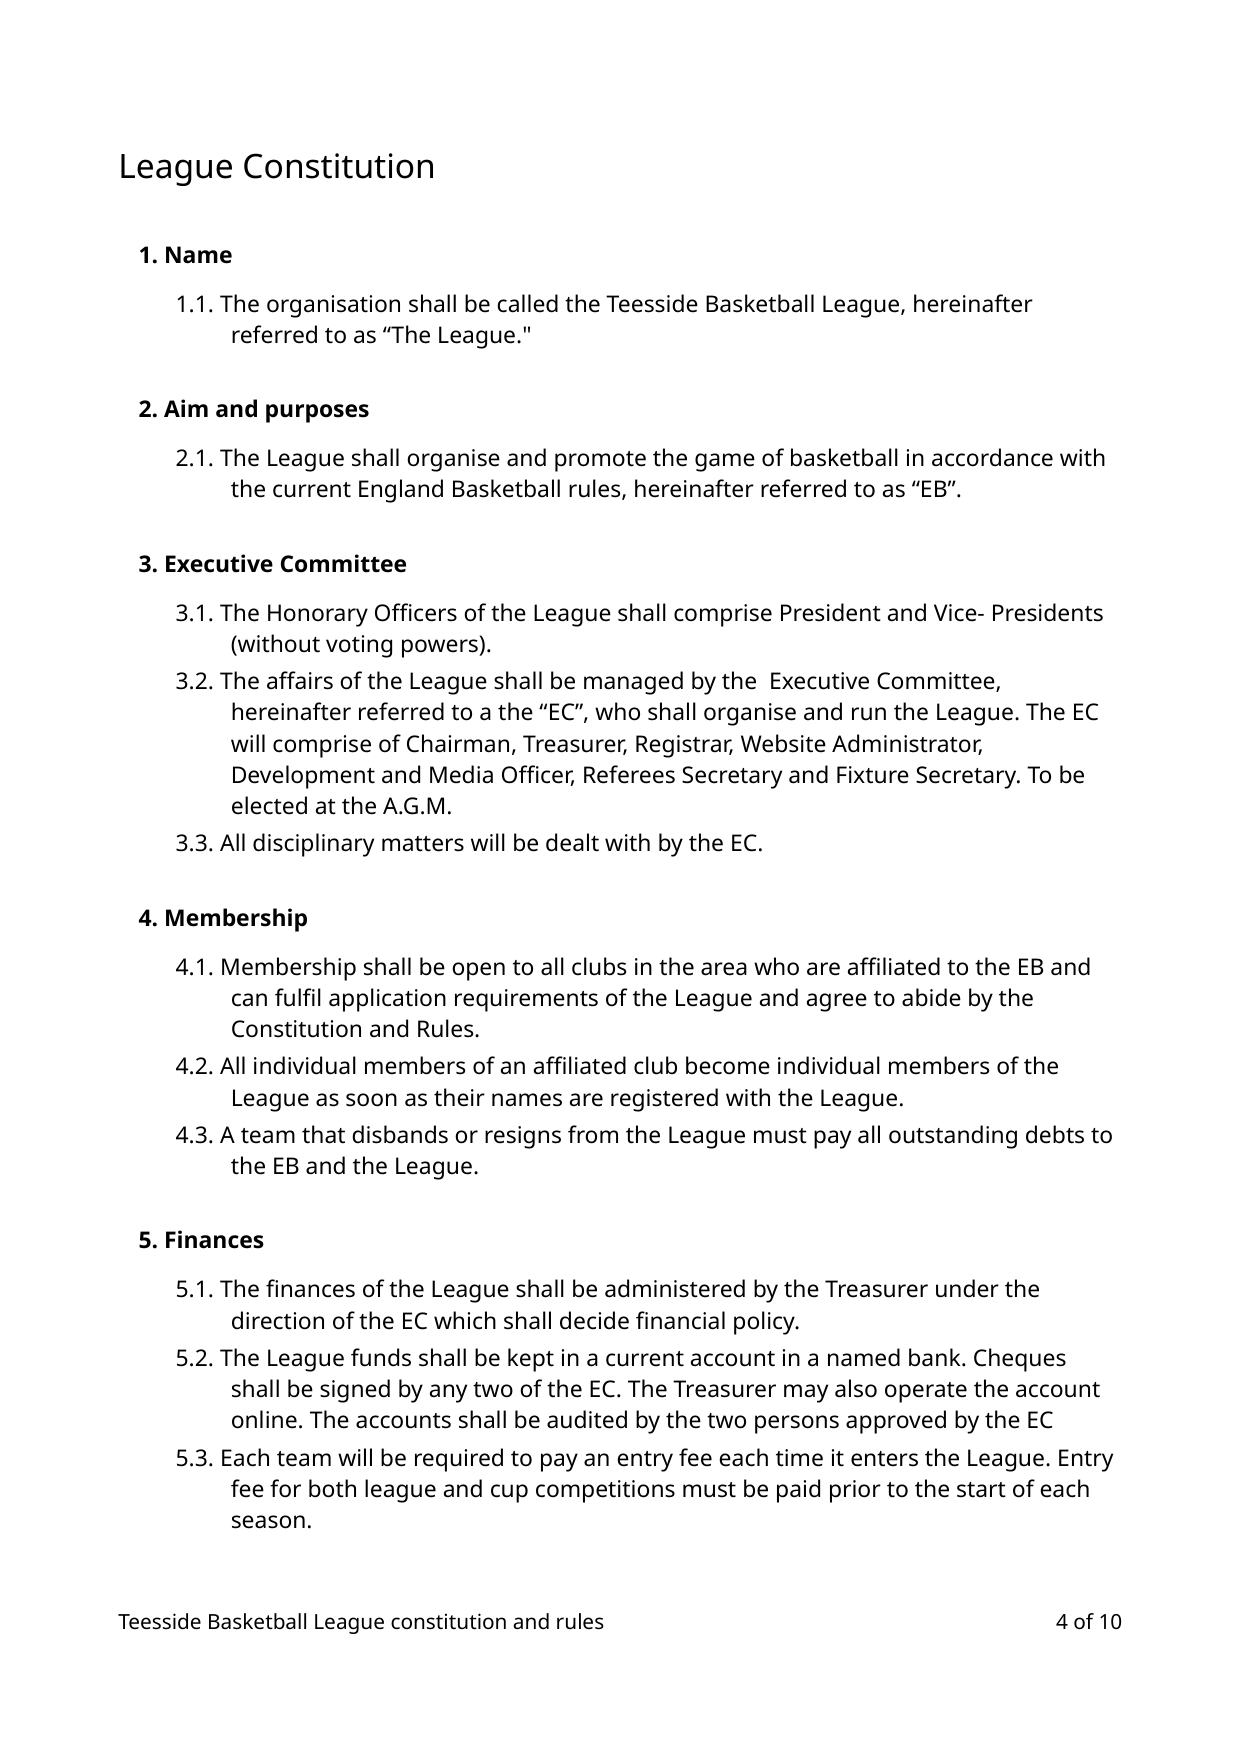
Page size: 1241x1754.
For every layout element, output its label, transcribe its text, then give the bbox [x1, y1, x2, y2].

list The organisation shall be called the Teesside Basketball League, hereinafter referred to as “The League." [175, 287, 1122, 350]
list Finances [138, 1224, 1122, 1256]
list The affairs of the League shall be managed by the Executive Committee, hereinafter referred to a the “EC”, who shall organise and run the League. The EC will comprise of Chairman, Treasurer, Registrar, Website Administrator, Development and Media Officer, Referees Secretary and Fixture Secretary. To be elected at the A.G.M. [175, 665, 1122, 821]
list Each team will be required to pay an entry fee each time it enters the League. Entry fee for both league and cup competitions must be paid prior to the start of each season. [175, 1441, 1122, 1535]
list The League shall organise and promote the game of basketball in accordance with the current England Basketball rules, hereinafter referred to as “EB”. [175, 442, 1122, 504]
list Aim and purposes [138, 393, 1122, 424]
list Membership shall be open to all clubs in the area who are affiliated to the EB and can fulfil application requirements of the League and agree to abide by the Constitution and Rules. [175, 951, 1122, 1044]
list The League funds shall be kept in a current account in a named bank. Cheques shall be signed by any two of the EC. The Treasurer may also operate the account online. The accounts shall be audited by the two persons approved by the EC [175, 1342, 1122, 1436]
list The finances of the League shall be administered by the Treasurer under the direction of the EC which shall decide financial policy. [175, 1273, 1122, 1336]
list Executive Committee [138, 548, 1122, 579]
list The Honorary Officers of the League shall comprise President and Vice- Presidents (without voting powers). [175, 597, 1122, 659]
subtitle League Constitution [118, 143, 1122, 189]
list Membership [138, 902, 1122, 933]
list A team that disbands or resigns from the League must pay all outstanding debts to the EB and the League. [175, 1119, 1122, 1181]
list Name [138, 238, 1122, 270]
list All individual members of an affiliated club become individual members of the League as soon as their names are registered with the League. [175, 1050, 1122, 1113]
list All disciplinary matters will be dealt with by the EC. [175, 827, 1122, 858]
